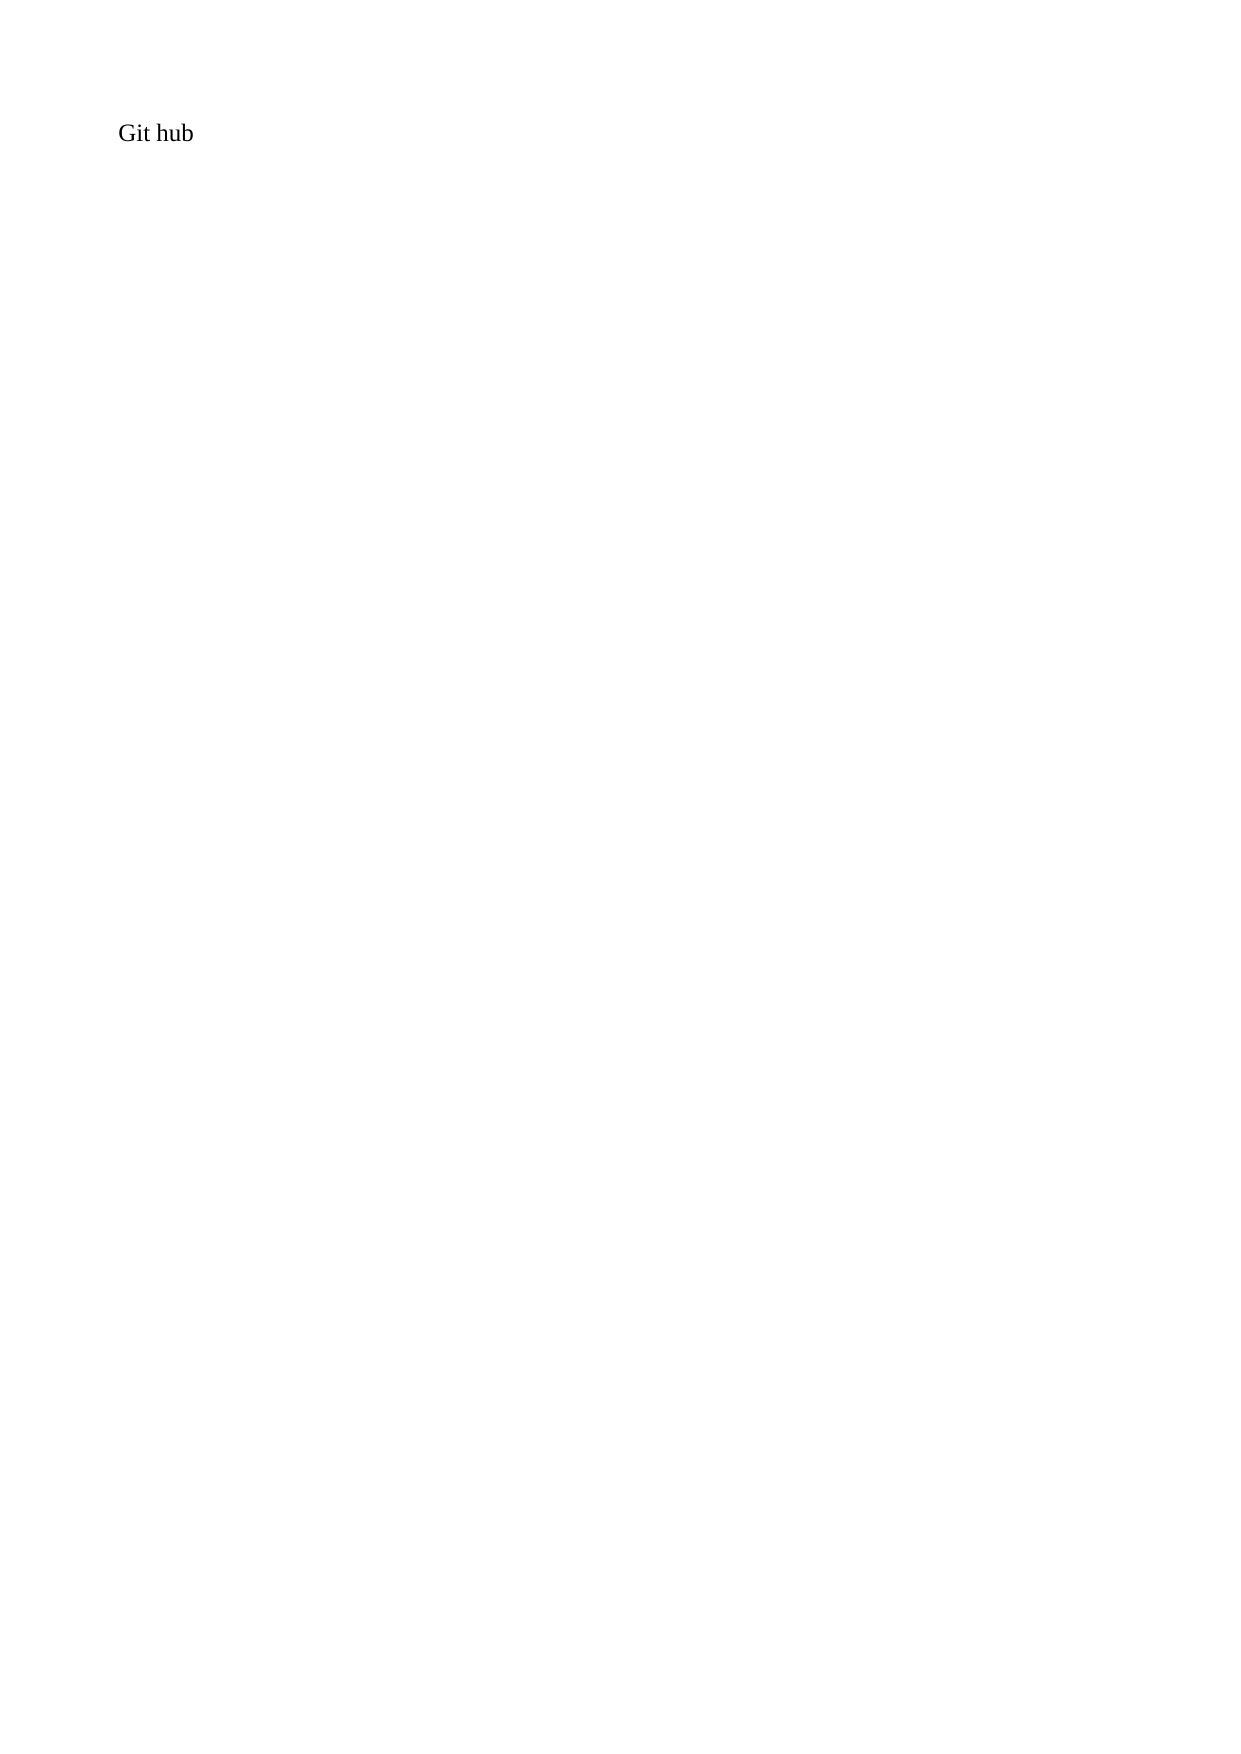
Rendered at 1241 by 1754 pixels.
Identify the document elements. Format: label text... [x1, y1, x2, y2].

text Git hub [118, 118, 1122, 147]
